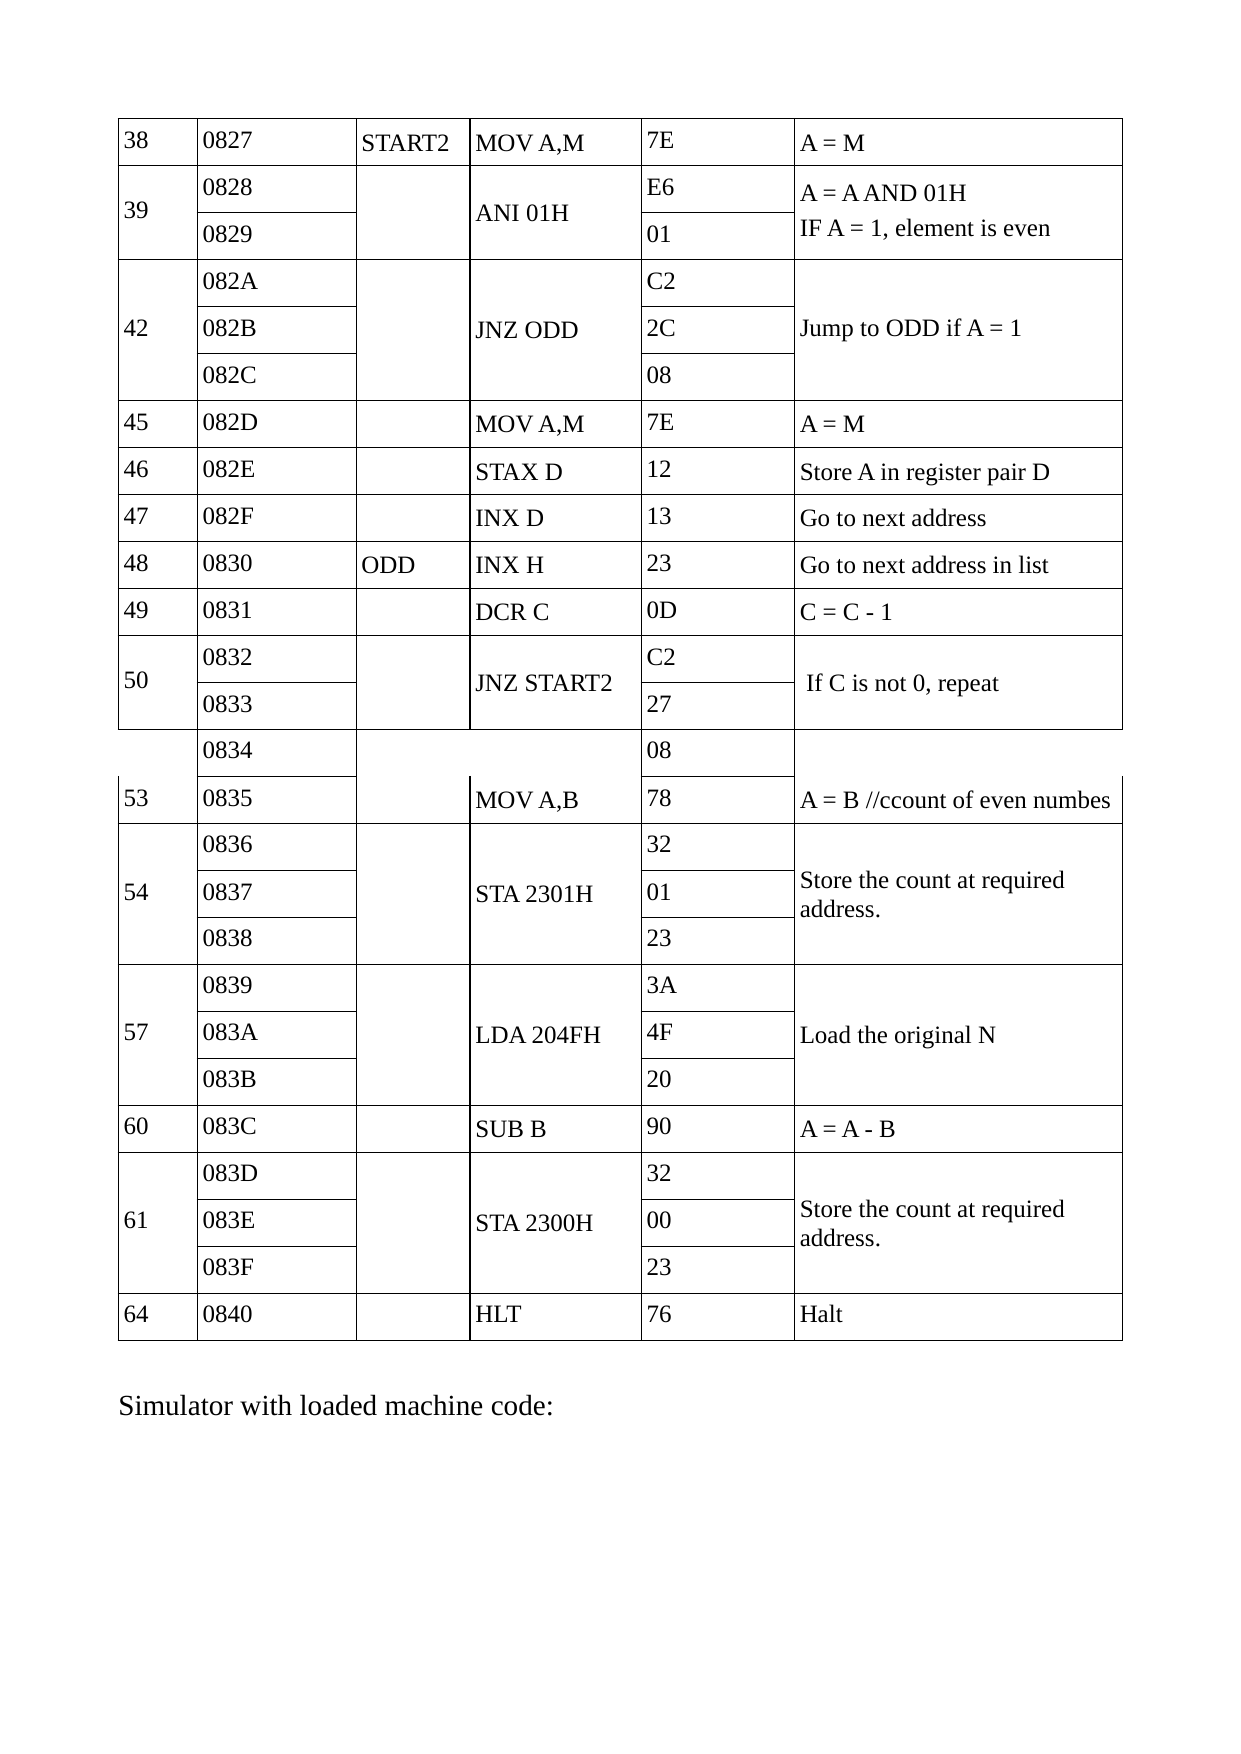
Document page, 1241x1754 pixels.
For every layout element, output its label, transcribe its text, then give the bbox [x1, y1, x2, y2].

table_cell Halt [795, 1294, 1122, 1339]
table_cell 32 [642, 1153, 794, 1199]
table_cell If C is not 0, repeat [795, 636, 1122, 729]
table_cell [357, 965, 469, 1105]
table_cell 12 [642, 448, 794, 494]
table_cell JNZ ODD [471, 260, 641, 400]
table_cell 0835 [198, 777, 356, 823]
table_cell 08 [642, 354, 794, 400]
table_cell 27 [642, 683, 794, 729]
table_cell JNZ START2 [471, 636, 641, 729]
table_cell Go to next address [795, 495, 1122, 541]
table_cell [357, 589, 469, 635]
table_cell STA 2301H [471, 824, 641, 964]
table_cell START2 [357, 119, 469, 165]
table_cell 23 [642, 542, 794, 588]
table_cell 60 [119, 1106, 197, 1152]
table_cell 0836 [198, 824, 356, 870]
table_cell MOV A,M [471, 119, 641, 165]
table_cell A = B //ccount of even numbes [795, 776, 1122, 823]
table_cell 083F [198, 1247, 356, 1293]
table_cell 0D [642, 589, 794, 635]
table_cell Load the original N [795, 965, 1122, 1105]
table_cell 20 [642, 1059, 794, 1105]
table_cell Jump to ODD if A = 1 [795, 260, 1122, 400]
table_cell 083C [198, 1106, 356, 1152]
table_cell 48 [119, 542, 197, 588]
table_cell 50 [119, 636, 197, 729]
table_cell 78 [642, 777, 794, 823]
table_cell 2C [642, 307, 794, 353]
table_cell [357, 776, 469, 823]
table_cell 47 [119, 495, 197, 541]
table_cell 083D [198, 1153, 356, 1199]
table_cell 082B [198, 307, 356, 353]
table_cell 76 [642, 1294, 794, 1339]
table_cell Go to next address in list [795, 542, 1122, 588]
table_cell 0827 [198, 119, 356, 165]
table_cell ODD [357, 542, 469, 588]
table_cell 08 [642, 730, 794, 776]
table_cell 00 [642, 1200, 794, 1246]
table_cell 64 [119, 1294, 197, 1339]
table_cell 01 [642, 213, 794, 259]
table_cell 3A [642, 965, 794, 1011]
table_cell MOV A,B [471, 776, 641, 823]
table_cell MOV A,M [471, 401, 641, 447]
table_cell A = M [795, 401, 1122, 447]
table_cell 23 [642, 918, 794, 964]
table_cell C2 [642, 260, 794, 306]
table_cell [357, 495, 469, 541]
table_cell 083B [198, 1059, 356, 1105]
table_cell HLT [471, 1294, 641, 1339]
table_cell C = C - 1 [795, 589, 1122, 635]
table_cell C2 [642, 636, 794, 682]
table_cell 0832 [198, 636, 356, 682]
table_cell 082C [198, 354, 356, 400]
table_cell 42 [119, 260, 197, 400]
table_cell E6 [642, 166, 794, 212]
table_cell LDA 204FH [471, 965, 641, 1105]
table_cell 90 [642, 1106, 794, 1152]
table_cell SUB B [471, 1106, 641, 1152]
table_cell STA 2300H [471, 1153, 641, 1293]
table_cell 0833 [198, 683, 356, 729]
table_cell 7E [642, 401, 794, 447]
table_cell [357, 401, 469, 447]
table_cell 23 [642, 1247, 794, 1293]
table_cell 083A [198, 1012, 356, 1058]
table_cell DCR C [471, 589, 641, 635]
table_cell [357, 166, 469, 259]
table_cell 082A [198, 260, 356, 306]
table_cell 13 [642, 495, 794, 541]
table_cell 0829 [198, 213, 356, 259]
table_cell [357, 1106, 469, 1152]
table_cell 39 [119, 166, 197, 259]
table_cell ANI 01H [471, 166, 641, 259]
table_cell 082D [198, 401, 356, 447]
table_cell 49 [119, 589, 197, 635]
table_cell 01 [642, 871, 794, 917]
table_cell 0840 [198, 1294, 356, 1339]
table_cell 53 [119, 776, 197, 823]
table_cell INX D [471, 495, 641, 541]
table_cell 082F [198, 495, 356, 541]
table_cell 0830 [198, 542, 356, 588]
table_cell [357, 824, 469, 964]
table_cell 45 [119, 401, 197, 447]
table_cell 32 [642, 824, 794, 870]
text Simulator with loaded machine code: [118, 1388, 1122, 1422]
table_cell A = M [795, 119, 1122, 165]
table_cell 4F [642, 1012, 794, 1058]
table_cell 0831 [198, 589, 356, 635]
table_cell [357, 636, 469, 729]
table_cell 083E [198, 1200, 356, 1246]
table_cell INX H [471, 542, 641, 588]
table_cell Store the count at required address. [795, 1153, 1122, 1293]
table_cell Store the count at required address. [795, 824, 1122, 964]
table_cell 46 [119, 448, 197, 494]
table_cell [357, 448, 469, 494]
table_cell A = A AND 01H IF A = 1, element is even [795, 166, 1122, 259]
table_cell 57 [119, 965, 197, 1105]
table_cell 0839 [198, 965, 356, 1011]
table_cell 38 [119, 119, 197, 165]
table_cell [357, 1153, 469, 1293]
table_cell 0828 [198, 166, 356, 212]
table_cell 54 [119, 824, 197, 964]
table_cell [357, 1294, 469, 1339]
table_cell 61 [119, 1153, 197, 1293]
table_cell A = A - B [795, 1106, 1122, 1152]
table_cell 0834 [198, 730, 356, 776]
table_cell 082E [198, 448, 356, 494]
table_cell [357, 260, 469, 400]
table_cell 7E [642, 119, 794, 165]
table_cell 0837 [198, 871, 356, 917]
table_cell 0838 [198, 918, 356, 964]
table_cell Store A in register pair D [795, 448, 1122, 494]
table_cell STAX D [471, 448, 641, 494]
